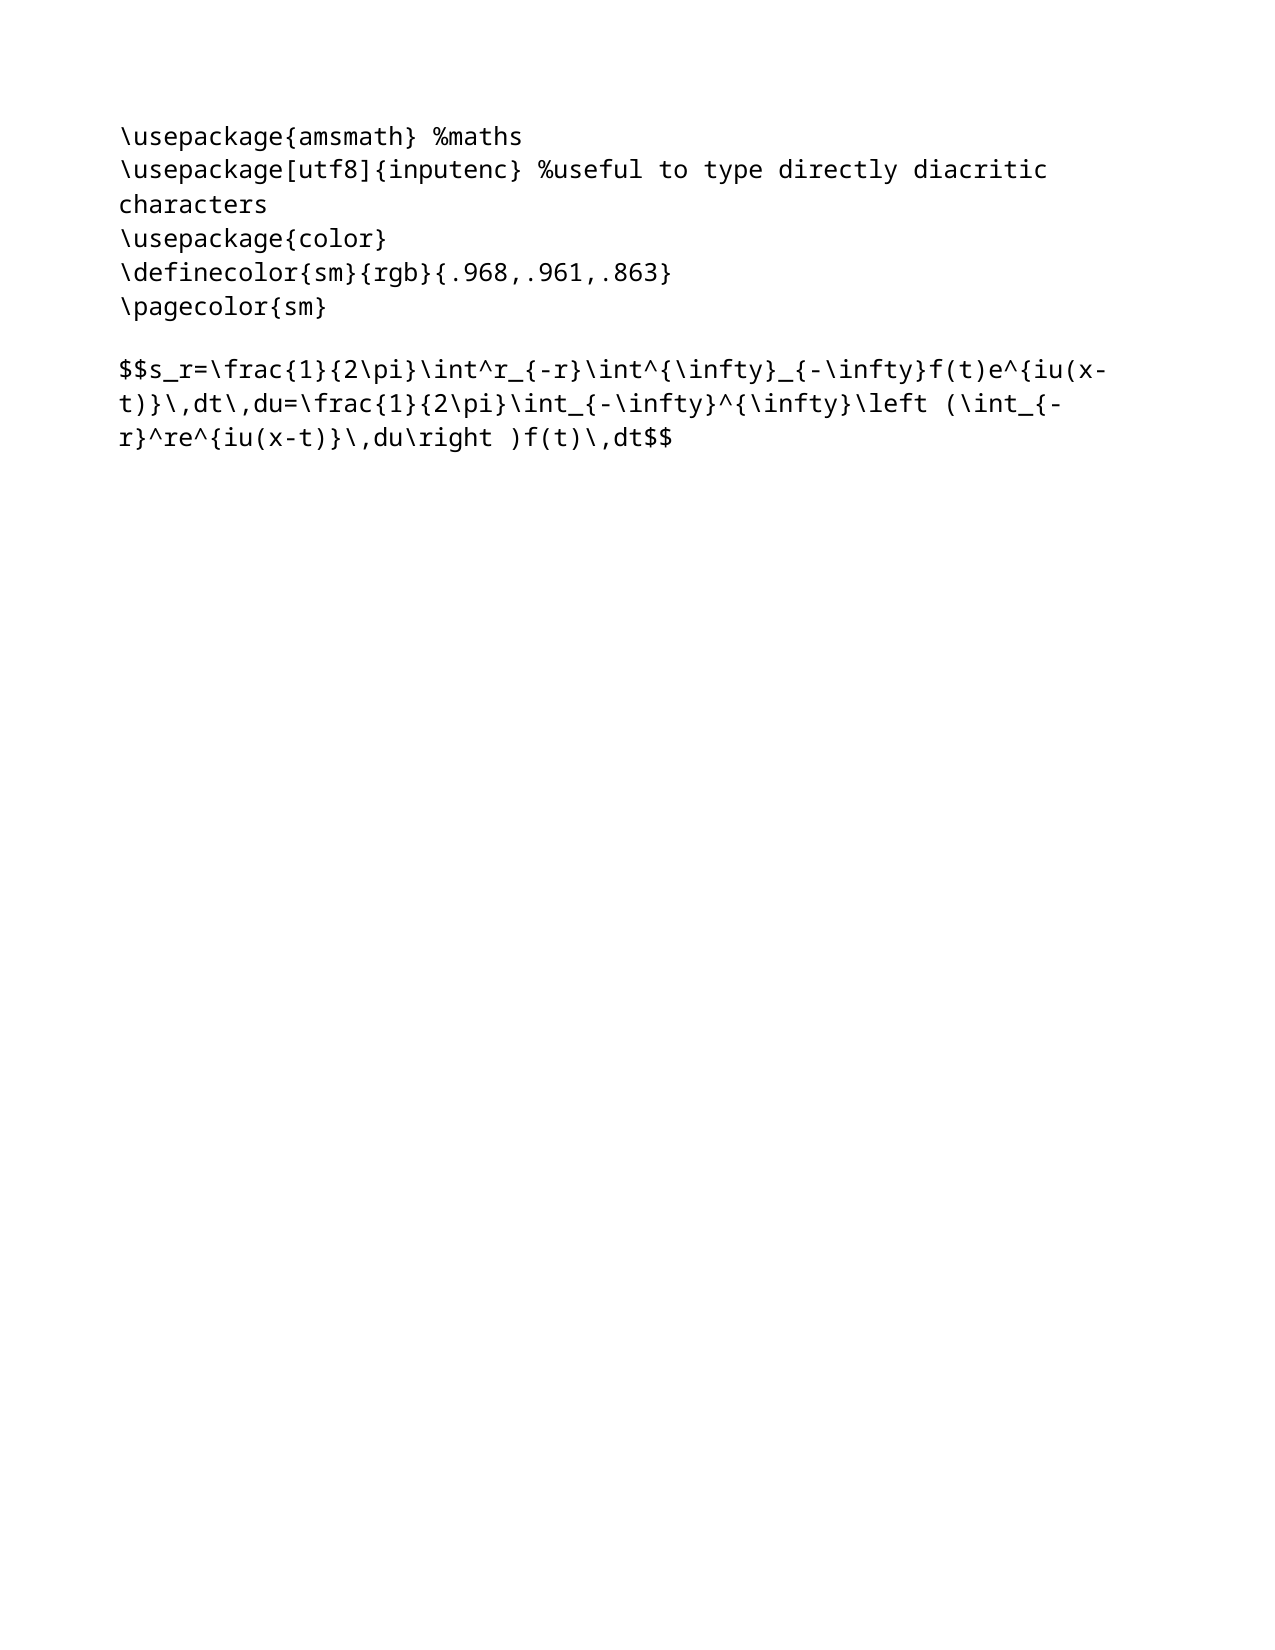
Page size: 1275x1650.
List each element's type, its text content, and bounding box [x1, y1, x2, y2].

text \pagecolor{sm} [118, 288, 1157, 322]
text $$s_r=\frac{1}{2\pi}\int^r_{-r}\int^{\infty}_{-\infty}f(t)e^{iu(x-t)}\,dt\,du=\frac{1}{2\pi}\int_{-\infty}^{\infty}\left (\int_{-r}^re^{iu(x-t)}\,du\right )f(t)\,dt$$ [118, 351, 1157, 453]
text \definecolor{sm}{rgb}{.968,.961,.863} [118, 254, 1157, 288]
text \usepackage[utf8]{inputenc} %useful to type directly diacritic characters [118, 152, 1157, 220]
text \usepackage{color} [118, 220, 1157, 254]
text \usepackage{amsmath} %maths [118, 118, 1157, 152]
